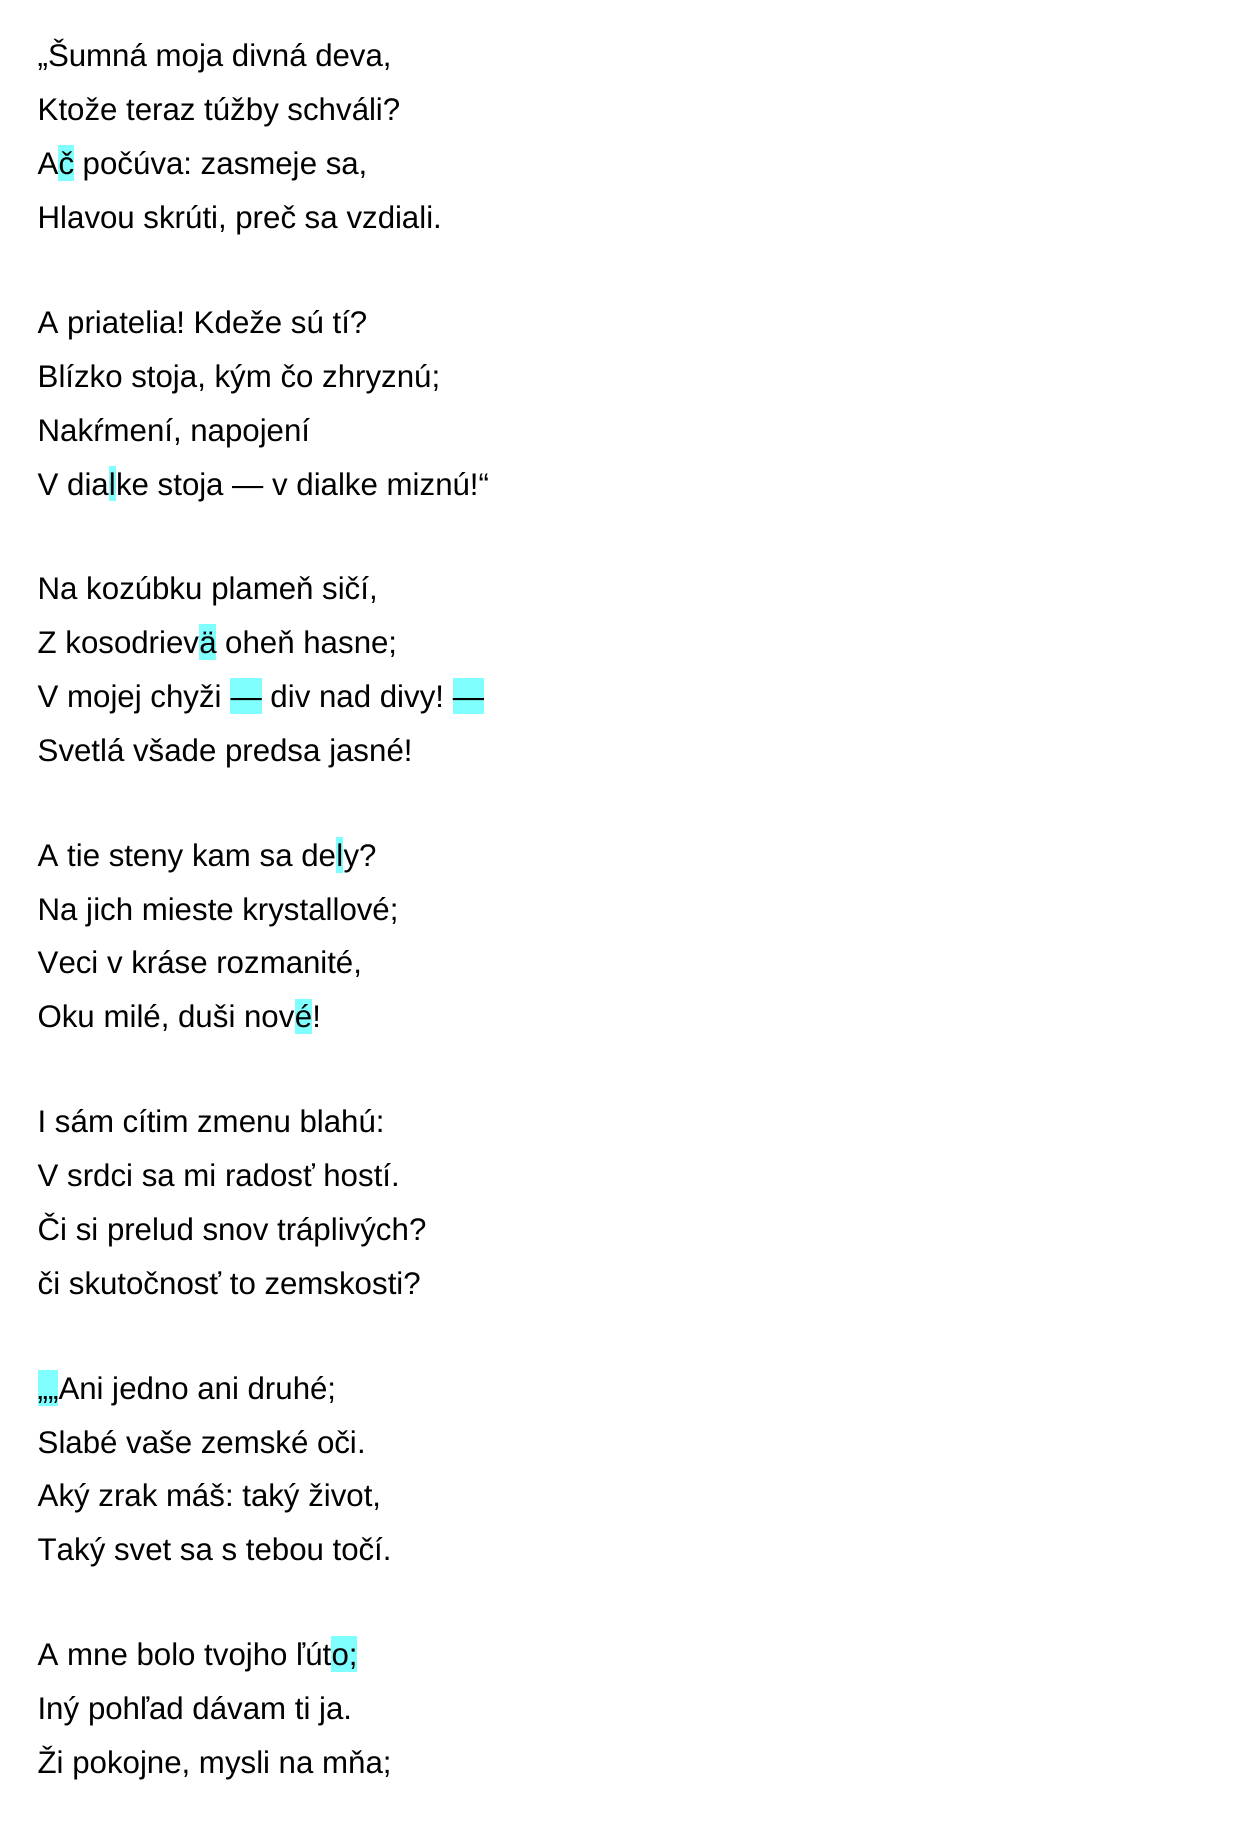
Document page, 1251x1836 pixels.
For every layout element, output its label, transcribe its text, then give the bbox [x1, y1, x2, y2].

text A mne bolo tvojho ľúto; [37, 1636, 1130, 1672]
text Ktože teraz túžby schváli? [37, 91, 1130, 127]
text Slabé vaše zemské oči. [37, 1424, 1130, 1459]
text Či si prelud snov tráplivých? [37, 1211, 1130, 1247]
text Blízko stoja, kým čo zhryznú; [37, 358, 1130, 394]
text Svetlá všade predsa jasné! [37, 732, 1130, 768]
text V mojej chyži — div nad divy! — [37, 678, 1130, 714]
text Ač počúva: zasmeje sa, [37, 145, 1130, 181]
text Nakŕmení, napojení [37, 412, 1130, 448]
text či skutočnosť to zemskosti? [37, 1265, 1130, 1301]
text Na jich mieste krystallové; [37, 891, 1130, 927]
text Veci v kráse rozmanité, [37, 944, 1130, 981]
text A priatelia! Kdeže sú tí? [37, 304, 1130, 340]
text Aký zrak máš: taký život, [37, 1477, 1130, 1513]
text Z kosodrievä oheň hasne; [37, 624, 1130, 660]
text Na kozúbku plameň sičí, [37, 570, 1130, 606]
text Ži pokojne, mysli na mňa; [37, 1744, 1130, 1780]
text I sám cítim zmenu blahú: [37, 1103, 1130, 1139]
text „Šumná moja divná deva, [37, 37, 1130, 73]
text Hlavou skrúti, preč sa vzdiali. [37, 199, 1130, 235]
text „„Ani jedno ani druhé; [37, 1370, 1130, 1406]
text Taký svet sa s tebou točí. [37, 1531, 1130, 1567]
text V srdci sa mi radosť hostí. [37, 1157, 1130, 1193]
text A tie steny kam sa dely? [37, 837, 1130, 873]
text Iný pohľad dávam ti ja. [37, 1690, 1130, 1726]
text Oku milé, duši nové! [37, 998, 1130, 1034]
text V dialke stoja — v dialke miznú!“ [37, 466, 1130, 501]
